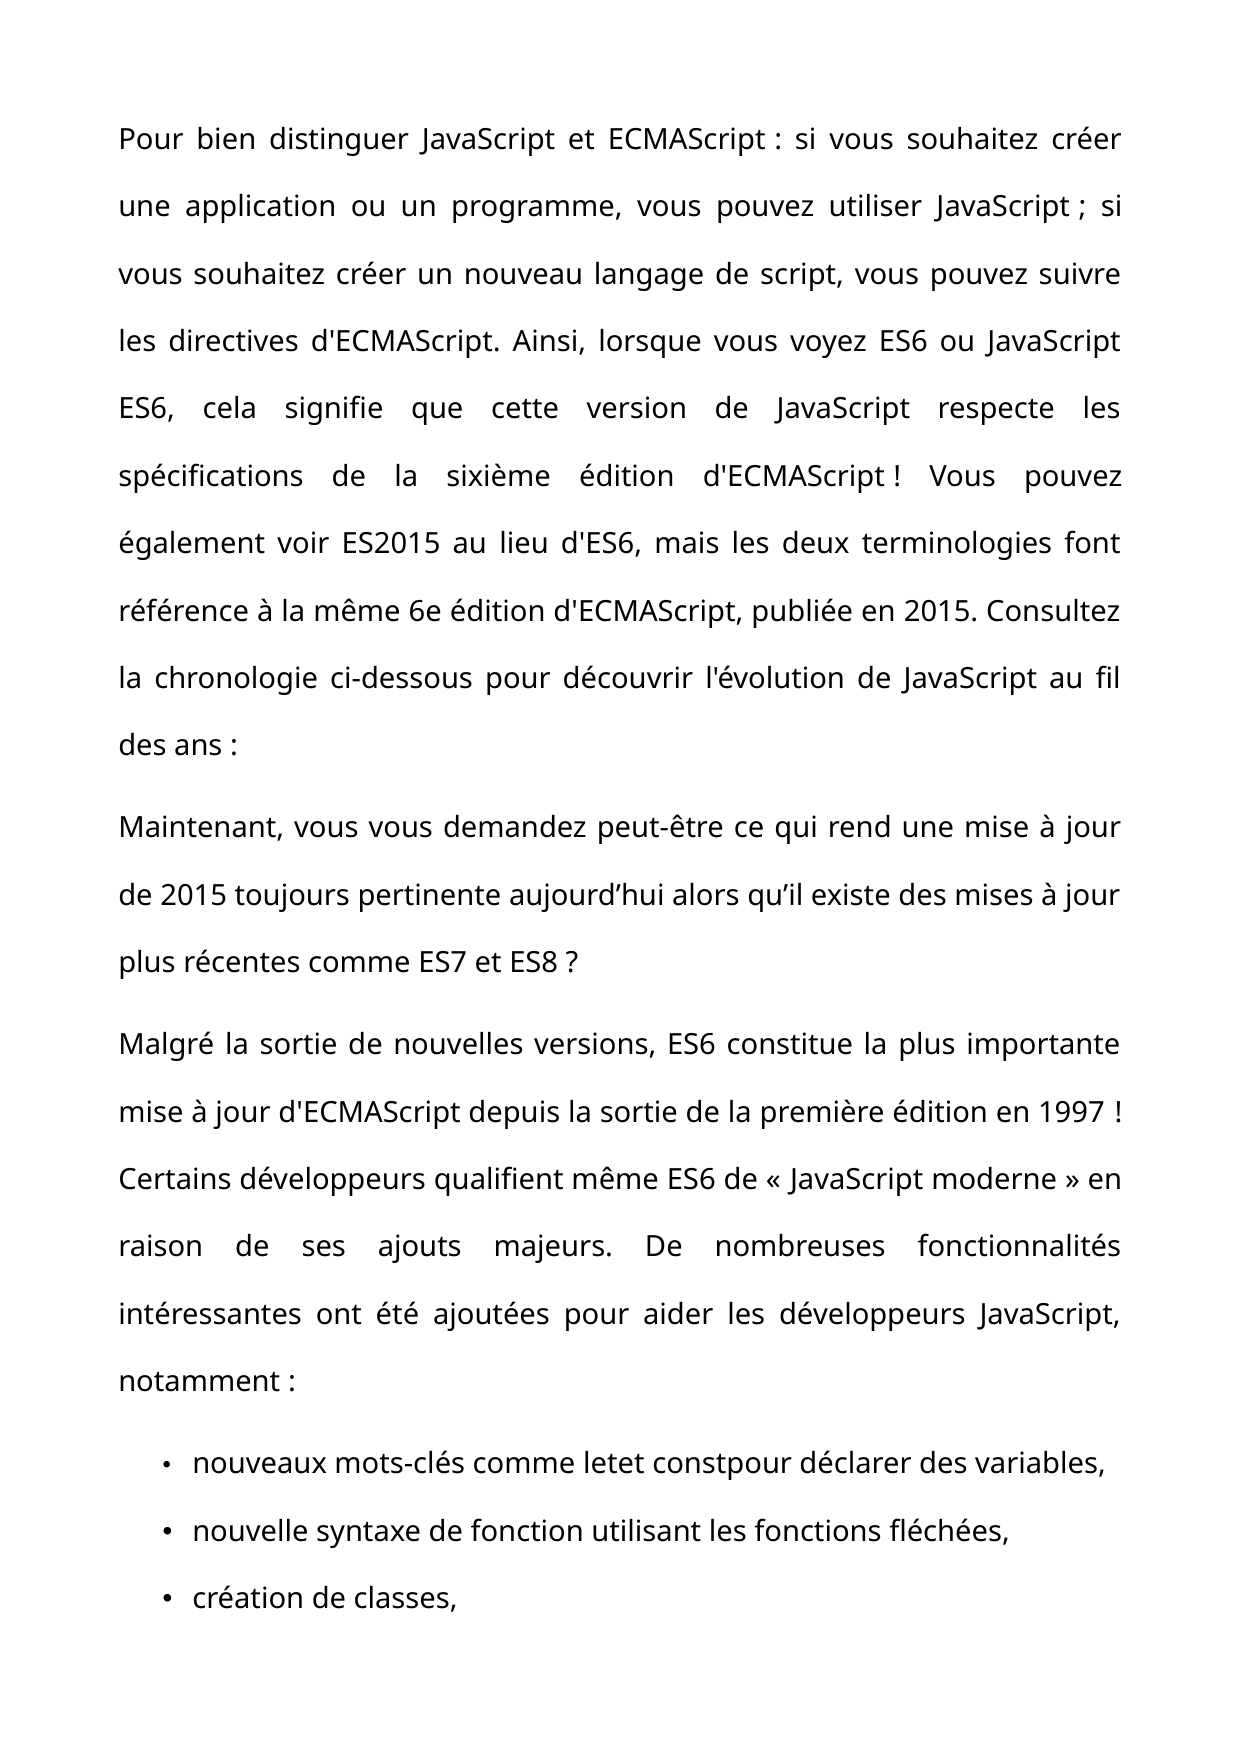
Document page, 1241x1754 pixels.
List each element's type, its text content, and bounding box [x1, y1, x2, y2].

list nouveaux mots-clés comme letet constpour déclarer des variables, [162, 1442, 1122, 1482]
text Pour bien distinguer JavaScript et ECMAScript : si vous souhaitez créer une application ou un programme, vous pouvez utiliser JavaScript ; si vous souhaitez créer un nouveau langage de script, vous pouvez suivre les directives d'ECMAScript. Ainsi, lorsque vous voyez ES6 ou JavaScript ES6, cela signifie que cette version de JavaScript respecte les spécifications de la sixième édition d'ECMAScript ! Vous pouvez également voir ES2015 au lieu d'ES6, mais les deux terminologies font référence à la même 6e édition d'ECMAScript, publiée en 2015. Consultez la chronologie ci-dessous pour découvrir l'évolution de JavaScript au fil des ans : [118, 118, 1122, 764]
list nouvelle syntaxe de fonction utilisant les fonctions fléchées, [162, 1510, 1122, 1549]
text Maintenant, vous vous demandez peut-être ce qui rend une mise à jour de 2015 toujours pertinente aujourd’hui alors qu’il existe des mises à jour plus récentes comme ES7 et ES8 ? [118, 807, 1122, 981]
list création de classes, [162, 1577, 1122, 1617]
text Malgré la sortie de nouvelles versions, ES6 constitue la plus importante mise à jour d'ECMAScript depuis la sortie de la première édition en 1997 ! Certains développeurs qualifient même ES6 de « JavaScript moderne » en raison de ses ajouts majeurs. De nombreuses fonctionnalités intéressantes ont été ajoutées pour aider les développeurs JavaScript, notamment : [118, 1023, 1122, 1400]
